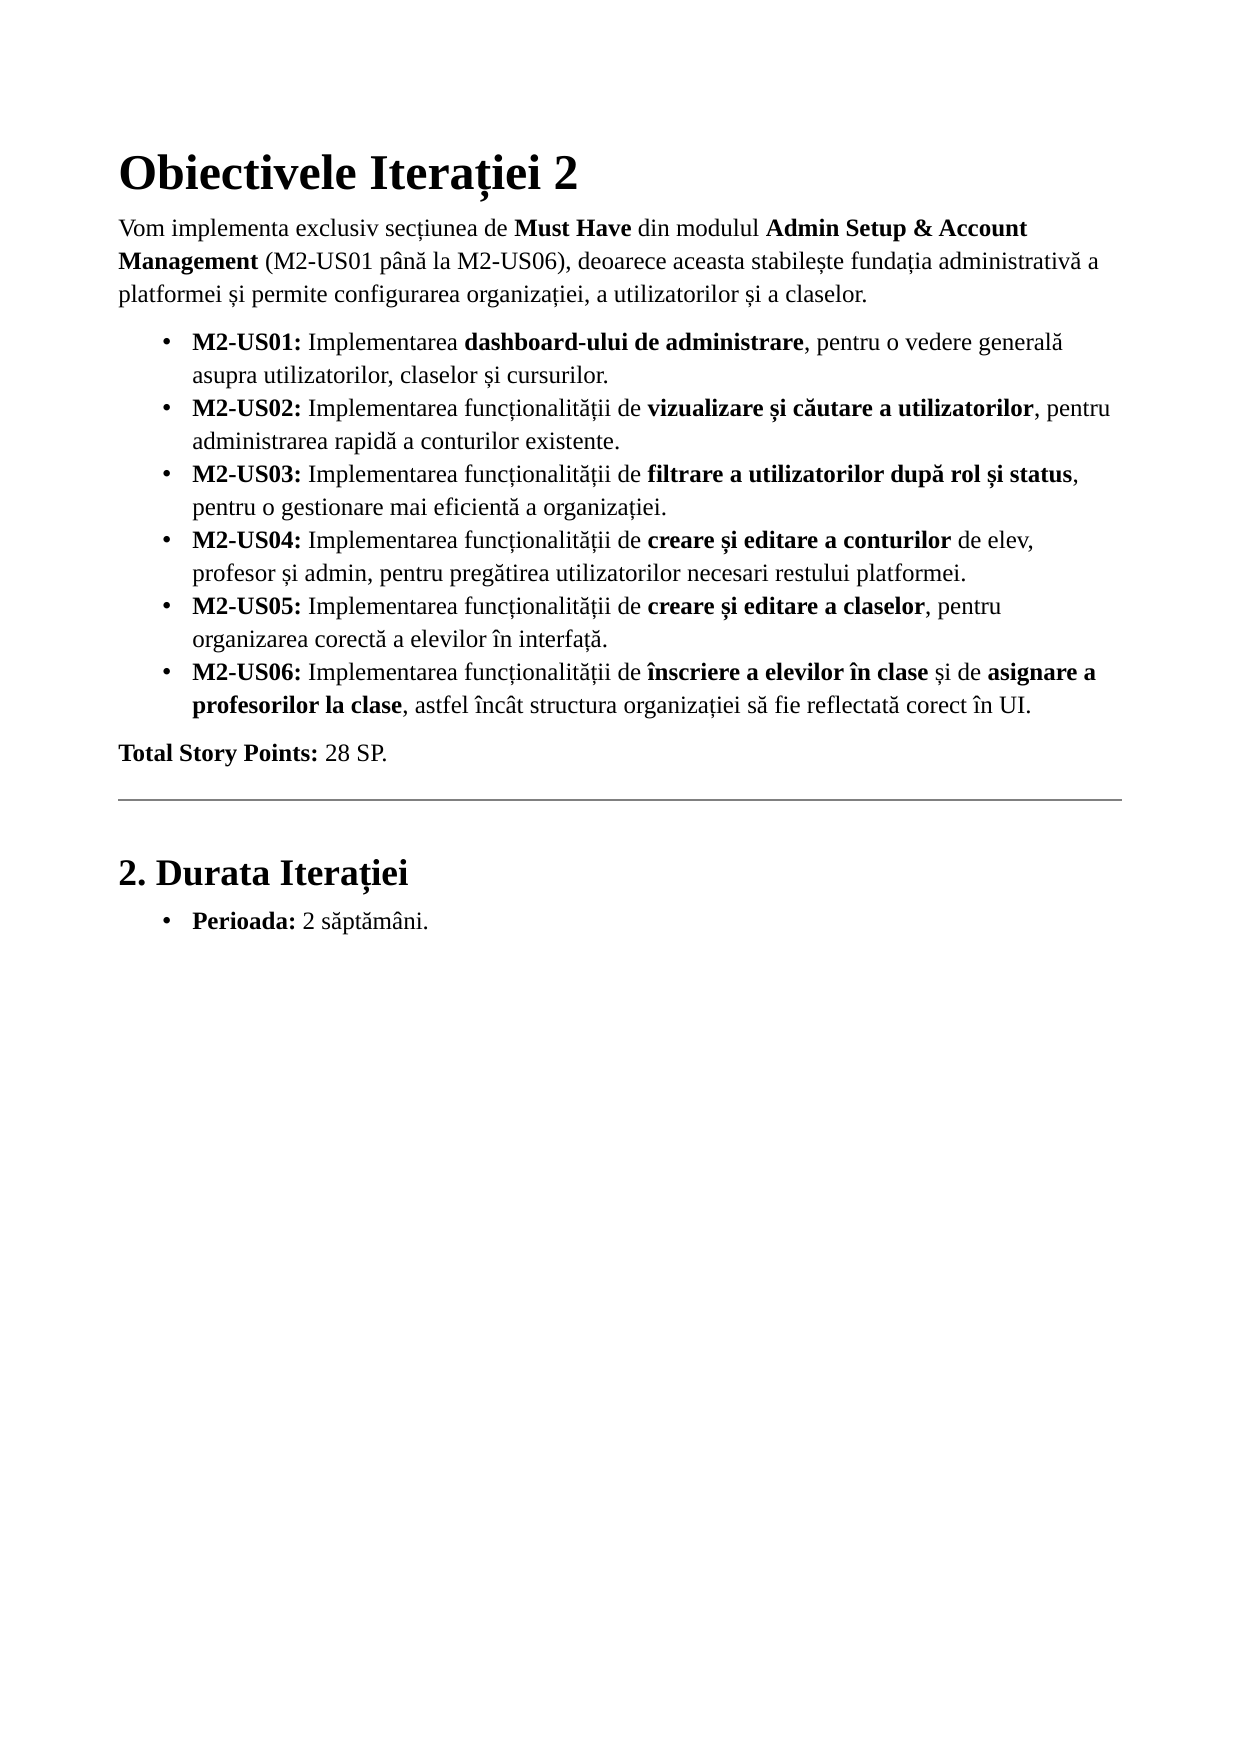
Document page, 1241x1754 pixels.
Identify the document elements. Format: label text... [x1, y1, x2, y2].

list M2-US03: Implementarea funcționalității de filtrare a utilizatorilor după rol și status, pentru o gestionare mai eficientă a organizației. [162, 459, 1122, 521]
list M2-US06: Implementarea funcționalității de înscriere a elevilor în clase și de asignare a profesorilor la clase, astfel încât structura organizației să fie reflectată corect în UI. [162, 657, 1122, 719]
list Perioada: 2 săptămâni. [162, 906, 1122, 935]
list M2-US01: Implementarea dashboard-ului de administrare, pentru o vedere generală asupra utilizatorilor, claselor și cursurilor. [162, 327, 1122, 388]
text Total Story Points: 28 SP. [118, 738, 1122, 766]
subtitle 2. Durata Iterației [118, 850, 1122, 893]
list M2-US04: Implementarea funcționalității de creare și editare a conturilor de elev, profesor și admin, pentru pregătirea utilizatorilor necesari restului platformei. [162, 525, 1122, 587]
text Vom implementa exclusiv secțiunea de Must Have din modulul Admin Setup & Account Management (M2-US01 până la M2-US06), deoarece aceasta stabilește fundația administrativă a platformei și permite configurarea organizației, a utilizatorilor și a claselor. [118, 213, 1122, 308]
list M2-US02: Implementarea funcționalității de vizualizare și căutare a utilizatorilor, pentru administrarea rapidă a conturilor existente. [162, 393, 1122, 454]
list M2-US05: Implementarea funcționalității de creare și editare a claselor, pentru organizarea corectă a elevilor în interfață. [162, 591, 1122, 653]
subtitle Obiectivele Iterației 2 [118, 143, 1122, 201]
